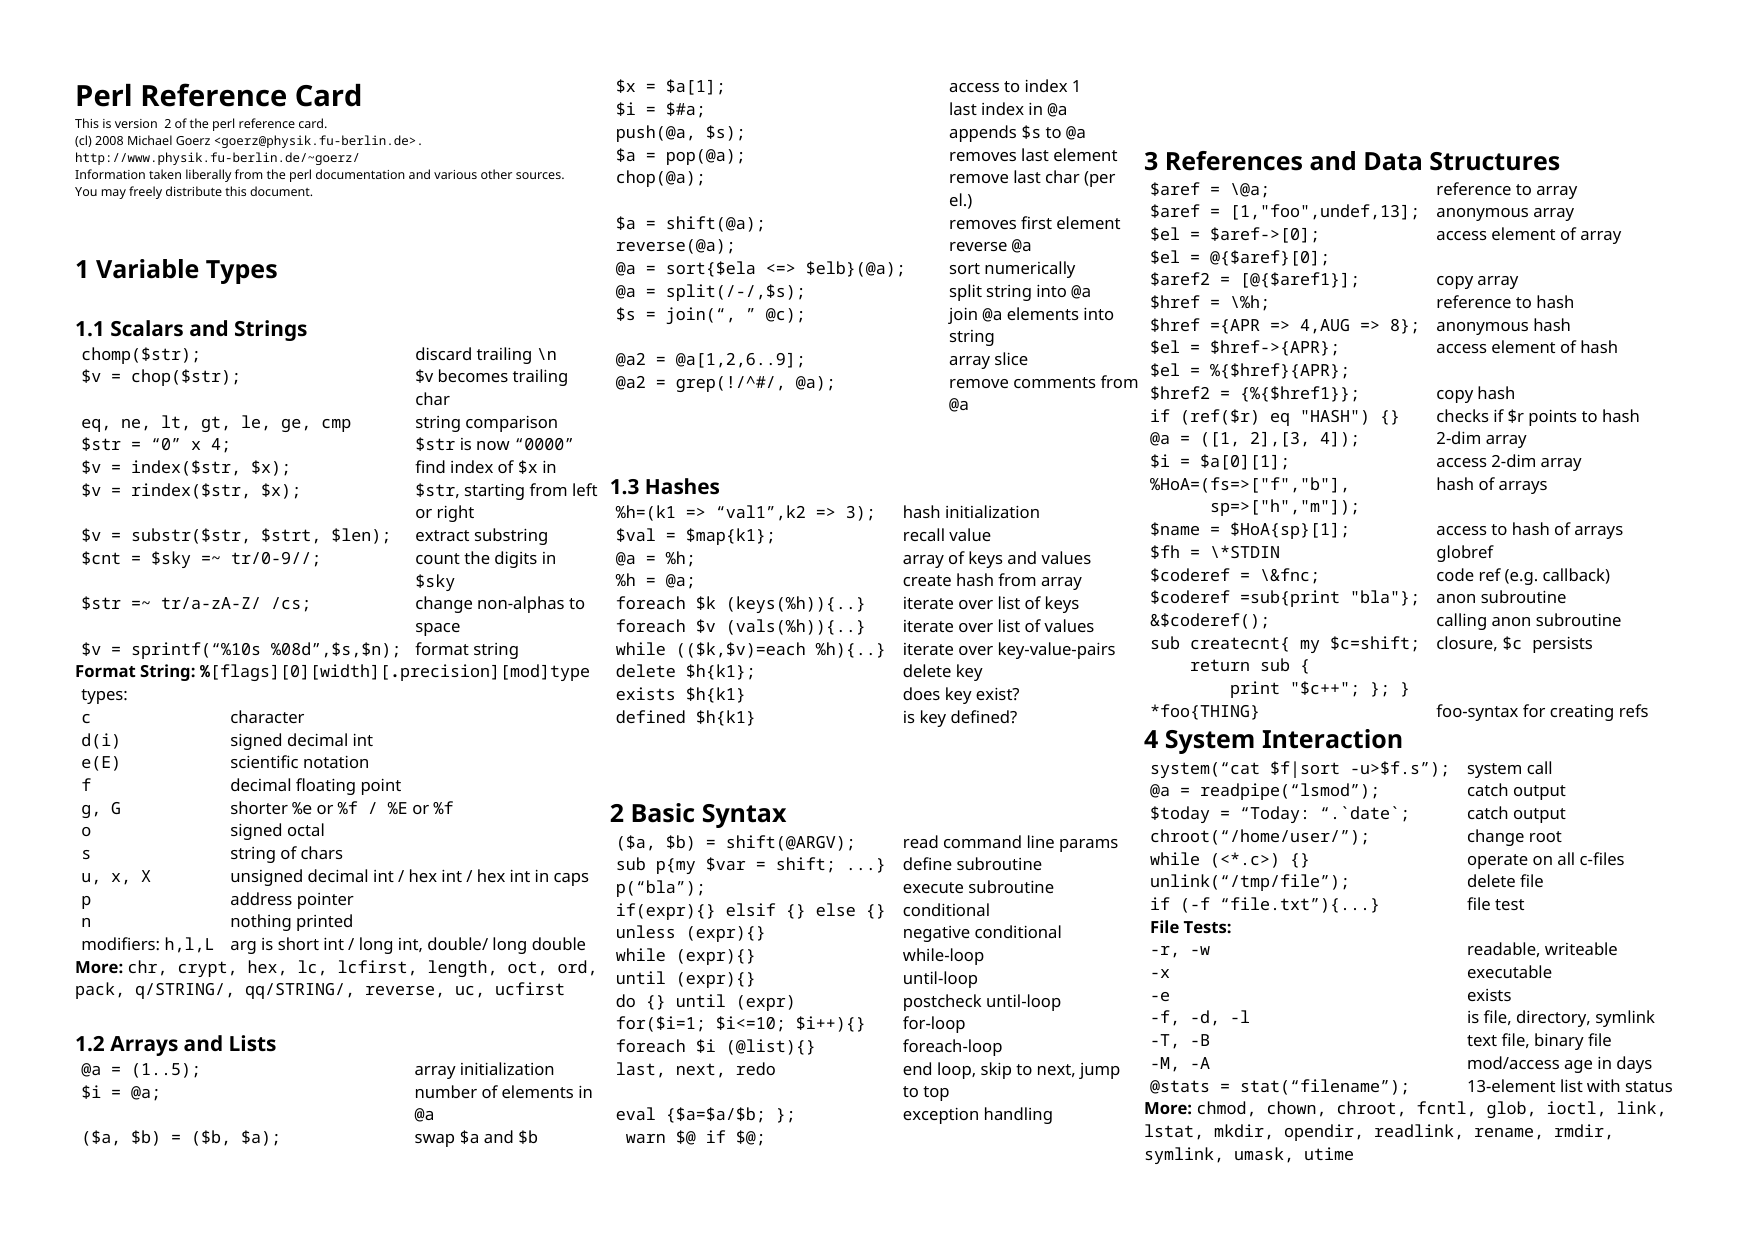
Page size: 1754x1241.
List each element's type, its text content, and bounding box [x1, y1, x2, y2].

table_cell push(@a, $s); [610, 120, 943, 143]
table_cell decimal floating point [224, 774, 609, 796]
table_cell -M, -A [1144, 1051, 1461, 1074]
text (cl) 2008 Michael Goerz <goerz@physik.fu-berlin.de>. [75, 132, 609, 149]
table_cell while (expr){} [610, 944, 897, 966]
table_header @a = (1..5); [75, 1058, 408, 1080]
table_cell $str =~ tr/a-zA-Z/ /cs; [75, 592, 409, 637]
table_cell string comparison [409, 410, 609, 433]
table_cell anonymous hash [1430, 314, 1679, 336]
table_header hash initialization [897, 501, 1144, 524]
text More: chr, crypt, hex, lc, lcfirst, length, oct, ord, pack, q/STRING/, qq/STRING/, reverse, uc, ucfirst [75, 955, 609, 1001]
table_cell while (<*.c>) {} [1144, 847, 1461, 870]
table_cell @a = sort{$ela <=> $elb}(@a); [610, 257, 943, 279]
table_cell for-loop [897, 1012, 1144, 1034]
table_cell sort numerically [943, 257, 1144, 279]
text 1 Variable Types [75, 251, 609, 285]
text http://www.physik.fu-berlin.de/~goerz/ [75, 149, 609, 166]
table_cell s [75, 842, 224, 864]
table_cell $x = $a[1]; [610, 75, 943, 98]
table_cell @stats = stat(“filename”); [1144, 1074, 1461, 1097]
table_cell readable, writeable [1461, 938, 1679, 961]
table_cell is file, directory, symlink [1461, 1006, 1679, 1029]
table_cell 2-dim array [1430, 427, 1679, 450]
text 3 References and Data Structures [1144, 143, 1678, 177]
table_cell if (ref($r) eq "HASH") {} [1144, 404, 1430, 427]
table_cell negative conditional [897, 921, 1144, 944]
table_cell sub p{my $var = shift; ...} [610, 853, 897, 876]
text 1.2 Arrays and Lists [75, 1029, 609, 1058]
table_cell catch output [1461, 802, 1679, 824]
table_cell $coderef =sub{print "bla"}; [1144, 586, 1430, 609]
table_cell is key defined? [897, 705, 1144, 728]
table_cell postcheck until-loop [897, 989, 1144, 1012]
table_cell $coderef = \&fnc; [1144, 563, 1430, 586]
table_cell access to index 1 [943, 75, 1144, 98]
table_cell until (expr){} [610, 966, 897, 989]
table_cell access 2-dim array [1430, 450, 1679, 472]
table_cell recall value [897, 524, 1144, 546]
table_cell checks if $r points to hash [1430, 404, 1679, 427]
table_cell executable [1461, 961, 1679, 983]
table_cell $v = index($str, $x); $v = rindex($str, $x); [75, 456, 409, 524]
table_cell foreach-loop [897, 1035, 1144, 1057]
table_cell defined $h{k1} [610, 705, 897, 728]
table_cell foreach $i (@list){} [610, 1035, 897, 1057]
table_cell end loop, skip to next, jump to top [897, 1057, 1144, 1103]
table_cell n [75, 910, 224, 933]
table_cell e(E) [75, 751, 224, 774]
table_cell $str is now “0000” [409, 433, 609, 456]
table_header chomp($str); [75, 342, 409, 365]
table_cell access element of hash [1430, 336, 1679, 382]
table_cell copy array [1430, 268, 1679, 291]
table_cell execute subroutine [897, 876, 1144, 898]
table_cell $a = pop(@a); [610, 143, 943, 166]
table_cell removes first element [943, 211, 1144, 234]
table_cell $str = “0” x 4; [75, 433, 409, 456]
table_cell while-loop [897, 944, 1144, 966]
table_cell mod/access age in days [1461, 1051, 1679, 1074]
table_cell find index of $x in $str, starting from left or right [409, 456, 609, 524]
table_cell exists $h{k1} [610, 683, 897, 705]
table_cell $i = $#a; [610, 98, 943, 120]
table_header system call [1461, 756, 1679, 779]
table_cell shorter %e or %f / %E or %f [224, 796, 609, 819]
table_header reference to array [1430, 177, 1679, 200]
table_cell u, x, X [75, 865, 224, 887]
table_cell reverse(@a); [610, 234, 943, 257]
table_cell define subroutine [897, 853, 1144, 876]
table_cell g, G [75, 796, 224, 819]
table_cell [1461, 915, 1679, 938]
table_header $aref = \@a; [1144, 177, 1430, 200]
table_header %h=(k1 => “val1”,k2 => 3); [610, 501, 897, 524]
table_cell $i = @a; [75, 1080, 408, 1126]
table_cell $name = $HoA{sp}[1]; [1144, 518, 1430, 541]
text You may freely distribute this document. [75, 183, 609, 200]
table_cell remove comments from @a [943, 370, 1144, 416]
table_cell foo-syntax for creating refs [1430, 700, 1679, 722]
table_cell delete key [897, 660, 1144, 683]
table_cell delete file [1461, 870, 1679, 892]
table_cell signed decimal int [224, 728, 609, 751]
table_cell count the digits in $sky [409, 547, 609, 592]
table_cell $aref = [1,"foo",undef,13]; [1144, 200, 1430, 223]
table_cell join @a elements into string [943, 302, 1144, 347]
table_cell delete $h{k1}; [610, 660, 897, 683]
table_cell eq, ne, lt, gt, le, ge, cmp [75, 410, 409, 433]
table_cell address pointer [224, 887, 609, 910]
table_cell character [224, 706, 609, 728]
text 2 Basic Syntax [609, 796, 1144, 830]
table_cell $v = sprintf(“%10s %08d”,$s,$n); [75, 638, 409, 660]
table_cell text file, binary file [1461, 1029, 1679, 1051]
table_cell p(“bla”); [610, 876, 897, 898]
table_cell $href ={APR => 4,AUG => 8}; [1144, 314, 1430, 336]
table_cell extract substring [409, 524, 609, 547]
table_cell hash of arrays [1430, 473, 1679, 518]
table_cell reverse @a [943, 234, 1144, 257]
table_cell do {} until (expr) [610, 989, 897, 1012]
table_cell change root [1461, 824, 1679, 847]
table_cell last index in @a [943, 98, 1144, 120]
table_cell operate on all c-files [1461, 847, 1679, 870]
table_cell last, next, redo [610, 1057, 897, 1103]
table_cell $a = shift(@a); [610, 211, 943, 234]
table_cell nothing printed [224, 910, 609, 933]
table_cell f [75, 774, 224, 796]
table_cell if(expr){} elsif {} else {} [610, 898, 897, 921]
table_cell $cnt = $sky =~ tr/0-9//; [75, 547, 409, 592]
table_cell conditional [897, 898, 1144, 921]
table_cell eval {$a=$a/$b; }; warn $@ if $@; [610, 1103, 897, 1148]
table_cell $today = “Today: “.`date`; [1144, 802, 1461, 824]
table_cell $v = chop($str); [75, 365, 409, 410]
table_cell anon subroutine [1430, 586, 1679, 609]
table_cell unsigned decimal int / hex int / hex int in caps [224, 865, 609, 887]
table_cell $el = $href->{APR}; $el = %{$href}{APR}; [1144, 336, 1430, 382]
table_cell foreach $v (vals(%h)){..} [610, 615, 897, 637]
table_cell $v becomes trailing char [409, 365, 609, 410]
table_cell change non-alphas to space [409, 592, 609, 637]
table_cell &$coderef(); [1144, 609, 1430, 631]
table_cell unlink(“/tmp/file”); [1144, 870, 1461, 892]
table_cell anonymous array [1430, 200, 1679, 223]
table_header types: [75, 683, 224, 706]
table_header read command line params [897, 830, 1144, 853]
table_cell access to hash of arrays [1430, 518, 1679, 541]
text 4 System Interaction [1144, 722, 1678, 756]
table_cell catch output [1461, 779, 1679, 802]
table_cell @a = split(/-/,$s); [610, 279, 943, 302]
table_cell exists [1461, 983, 1679, 1006]
text Perl Reference Card [75, 75, 609, 115]
table_cell 13-element list with status [1461, 1074, 1679, 1097]
table_cell $v = substr($str, $strt, $len); [75, 524, 409, 547]
table_cell $fh = \*STDIN [1144, 541, 1430, 563]
table_cell swap $a and $b [408, 1126, 609, 1148]
table_cell $href = \%h; [1144, 291, 1430, 313]
text Format String: %[flags][0][width][.precision][mod]type [75, 660, 609, 683]
table_cell exception handling [897, 1103, 1144, 1148]
table_cell %h = @a; [610, 569, 897, 592]
table_cell calling anon subroutine [1430, 609, 1679, 631]
table_cell c [75, 706, 224, 728]
table_cell *foo{THING} [1144, 700, 1430, 722]
table_cell $aref2 = [@{$aref1}]; [1144, 268, 1430, 291]
table_cell while (($k,$v)=each %h){..} [610, 637, 897, 660]
text 1.1 Scalars and Strings [75, 314, 609, 342]
table_cell -x [1144, 961, 1461, 983]
table_cell access element of array [1430, 223, 1679, 268]
table_cell code ref (e.g. callback) [1430, 563, 1679, 586]
table_header discard trailing \n [409, 342, 609, 365]
table_cell $i = $a[0][1]; [1144, 450, 1430, 472]
table_cell does key exist? [897, 683, 1144, 705]
table_cell if (-f “file.txt”){...} [1144, 893, 1461, 915]
table_cell chroot(“/home/user/”); [1144, 824, 1461, 847]
table_cell ($a, $b) = ($b, $a); [75, 1126, 408, 1148]
table_cell -f, -d, -l [1144, 1006, 1461, 1029]
table_cell arg is short int / long int, double/ long double [224, 933, 609, 955]
table_cell copy hash [1430, 382, 1679, 404]
table_cell -T, -B [1144, 1029, 1461, 1051]
table_cell unless (expr){} [610, 921, 897, 944]
table_cell for($i=1; $i<=10; $i++){} [610, 1012, 897, 1034]
table_cell $s = join(“, ” @c); [610, 302, 943, 347]
table_cell foreach $k (keys(%h)){..} [610, 592, 897, 614]
table_cell $el = $aref->[0]; $el = @{$aref}[0]; [1144, 223, 1430, 268]
table_cell format string [409, 638, 609, 660]
table_cell sub createcnt{ my $c=shift; return sub { print "$c++"; }; } [1144, 631, 1430, 699]
table_cell @a = readpipe(“lsmod”); [1144, 779, 1461, 802]
table_cell array slice [943, 348, 1144, 370]
table_header [224, 683, 609, 706]
table_cell %HoA=(fs=>["f","b"], sp=>["h","m"]); [1144, 473, 1430, 518]
table_cell string of chars [224, 842, 609, 864]
table_cell -r, -w [1144, 938, 1461, 961]
table_header array initialization [408, 1058, 609, 1080]
table_cell signed octal [224, 819, 609, 842]
table_cell number of elements in @a [408, 1080, 609, 1126]
table_cell split string into @a [943, 279, 1144, 302]
table_cell -e [1144, 983, 1461, 1006]
table_cell @a = %h; [610, 546, 897, 569]
text Information taken liberally from the perl documentation and various other sources. [75, 166, 609, 183]
text 1.3 Hashes [609, 472, 1144, 501]
table_cell modifiers: h,l,L [75, 933, 224, 955]
table_cell reference to hash [1430, 291, 1679, 313]
table_header ($a, $b) = shift(@ARGV); [610, 830, 897, 853]
table_cell appends $s to @a [943, 120, 1144, 143]
table_cell closure, $c persists [1430, 631, 1679, 699]
table_cell until-loop [897, 966, 1144, 989]
table_cell array of keys and values [897, 546, 1144, 569]
table_cell o [75, 819, 224, 842]
table_cell removes last element [943, 143, 1144, 166]
table_cell file test [1461, 893, 1679, 915]
table_cell iterate over key-value-pairs [897, 637, 1144, 660]
table_cell $val = $map{k1}; [610, 524, 897, 546]
text More: chmod, chown, chroot, fcntl, glob, ioctl, link, lstat, mkdir, opendir, readlink, rename, rmdir, symlink, umask, utime [1144, 1097, 1678, 1165]
table_cell d(i) [75, 728, 224, 751]
table_cell File Tests: [1144, 915, 1461, 938]
table_cell @a2 = grep(!/^#/, @a); [610, 370, 943, 416]
table_cell scientific notation [224, 751, 609, 774]
table_cell @a2 = @a[1,2,6..9]; [610, 348, 943, 370]
table_cell p [75, 887, 224, 910]
table_cell globref [1430, 541, 1679, 563]
table_cell @a = ([1, 2],[3, 4]); [1144, 427, 1430, 450]
table_cell $href2 = {%{$href1}}; [1144, 382, 1430, 404]
table_cell create hash from array [897, 569, 1144, 592]
table_cell chop(@a); [610, 166, 943, 211]
table_cell remove last char (per el.) [943, 166, 1144, 211]
table_header system(“cat $f|sort -u>$f.s”); [1144, 756, 1461, 779]
text This is version 2 of the perl reference card. [75, 115, 609, 132]
table_cell iterate over list of keys [897, 592, 1144, 614]
table_cell iterate over list of values [897, 615, 1144, 637]
